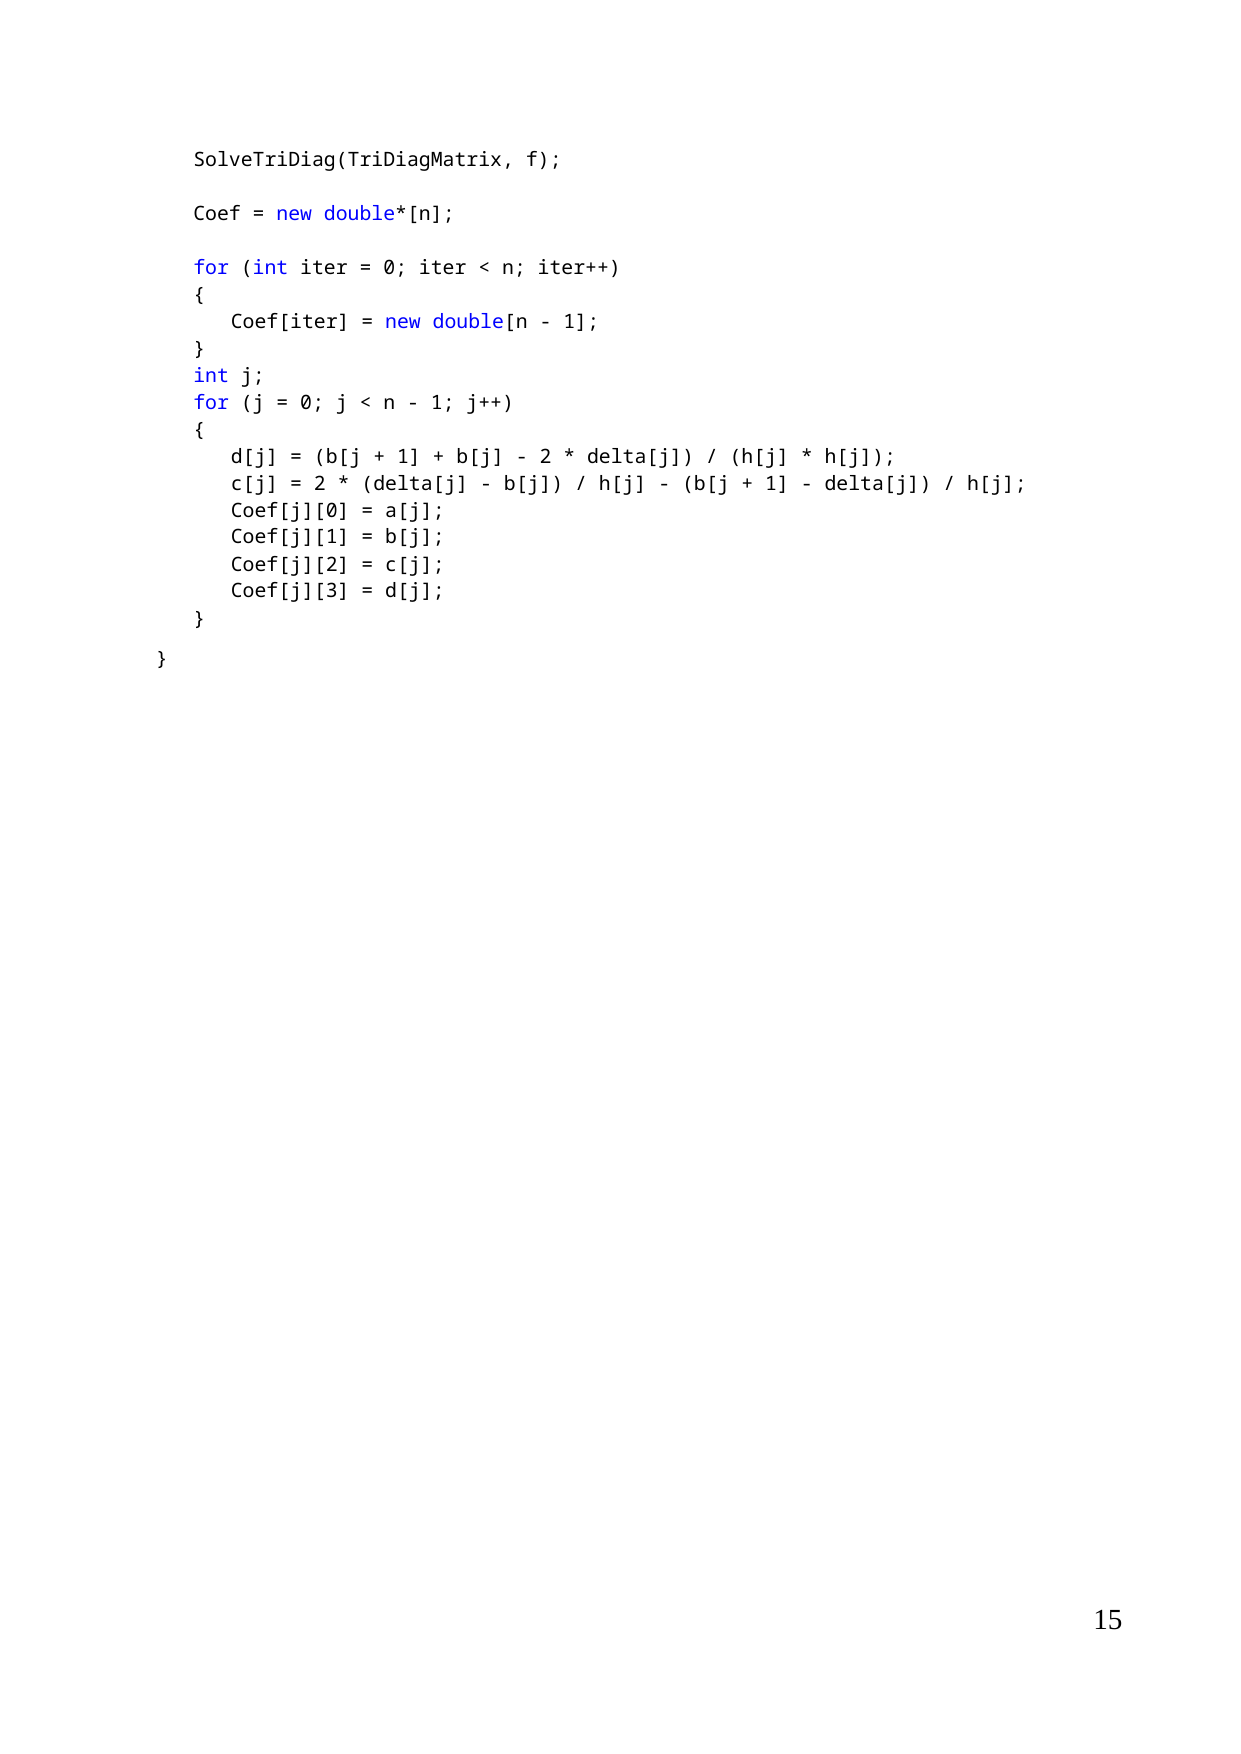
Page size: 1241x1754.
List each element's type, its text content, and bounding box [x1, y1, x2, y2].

text int j; [193, 361, 1122, 388]
text { [193, 415, 1122, 442]
text Coef = new double*[n]; [193, 199, 1122, 226]
text for (j = 0; j < n - 1; j++) [193, 388, 1122, 415]
text Coef[j][3] = d[j]; [193, 577, 1122, 604]
text Coef[iter] = new double[n - 1]; [193, 307, 1122, 334]
text } [193, 334, 1122, 361]
text Coef[j][1] = b[j]; [193, 523, 1122, 550]
text SolveTriDiag(TriDiagMatrix, f); [193, 145, 1122, 172]
text { [193, 280, 1122, 307]
text } [193, 604, 1122, 631]
text Coef[j][2] = c[j]; [193, 550, 1122, 577]
text for (int iter = 0; iter < n; iter++) [193, 253, 1122, 280]
text } [156, 644, 1122, 671]
text d[j] = (b[j + 1] + b[j] - 2 * delta[j]) / (h[j] * h[j]); [193, 442, 1122, 469]
text Coef[j][0] = a[j]; [193, 496, 1122, 523]
text c[j] = 2 * (delta[j] - b[j]) / h[j] - (b[j + 1] - delta[j]) / h[j]; [193, 469, 1122, 496]
